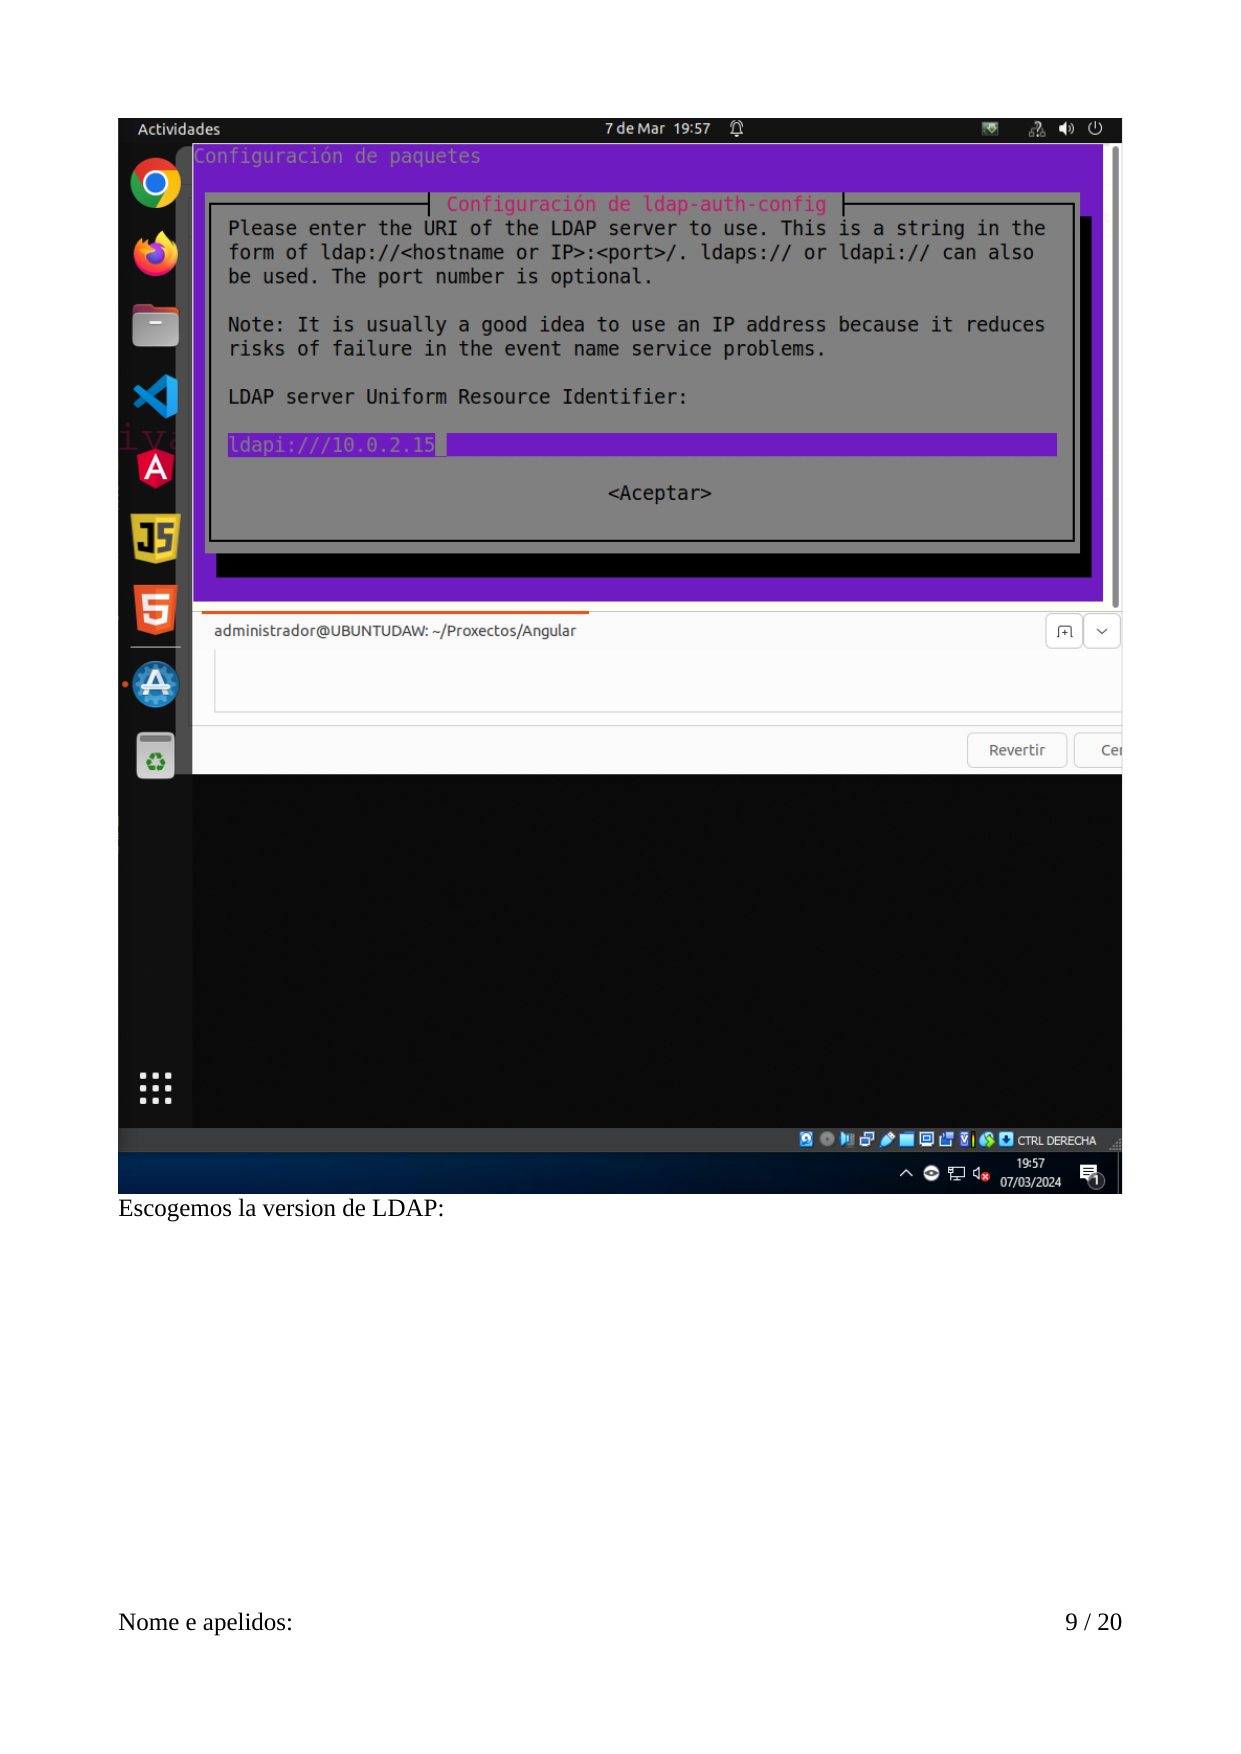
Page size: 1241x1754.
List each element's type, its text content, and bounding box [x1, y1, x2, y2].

picture [118, 118, 1123, 1194]
text Escogemos la version de LDAP: [118, 1194, 1122, 1222]
